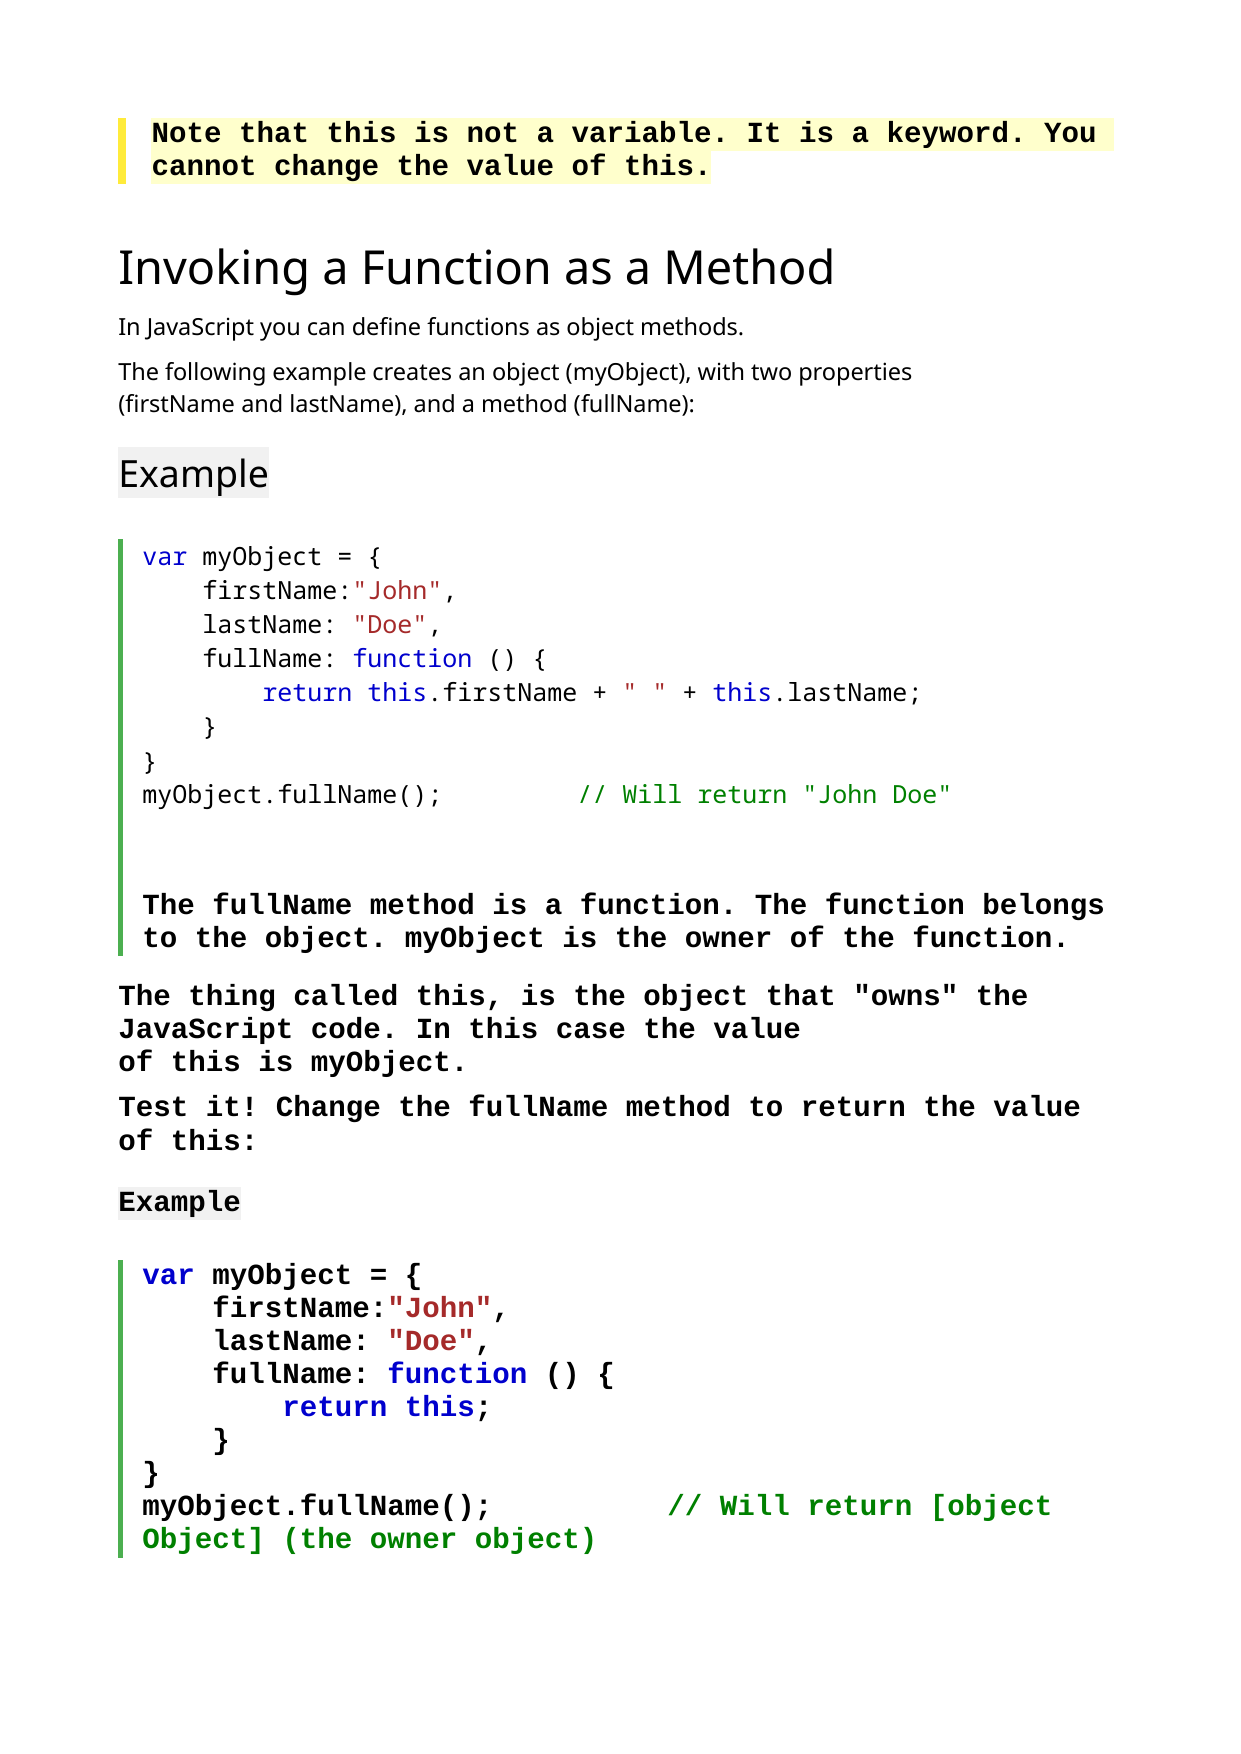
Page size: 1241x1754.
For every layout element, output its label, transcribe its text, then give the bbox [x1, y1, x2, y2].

text The following example creates an object (myObject), with two properties (firstName and lastName), and a method (fullName): [118, 355, 1122, 419]
text The thing called this, is the object that "owns" the JavaScript code. In this case the value of this is myObject. [118, 981, 1122, 1080]
subtitle Invoking a Function as a Method [118, 234, 1122, 298]
subtitle Example [118, 1187, 1122, 1220]
subtitle Example [118, 447, 1122, 498]
text In JavaScript you can define functions as object methods. [118, 311, 1122, 342]
text Test it! Change the fullName method to return the value of this: [118, 1093, 1122, 1159]
text var myObject = { firstName:"John", lastName: "Doe", fullName: function () { return this; } } myObject.fullName(); // Will return [object Object] (the owner object) [123, 1260, 1122, 1558]
text The fullName method is a function. The function belongs to the object. myObject is the owner of the function. [123, 890, 1122, 956]
text Note that this is not a variable. It is a keyword. You cannot change the value of this. [126, 118, 1122, 184]
text var myObject = { firstName:"John", lastName: "Doe", fullName: function () { return this.firstName + " " + this.lastName; } } myObject.fullName(); // Will return "John Doe" [123, 539, 1122, 840]
